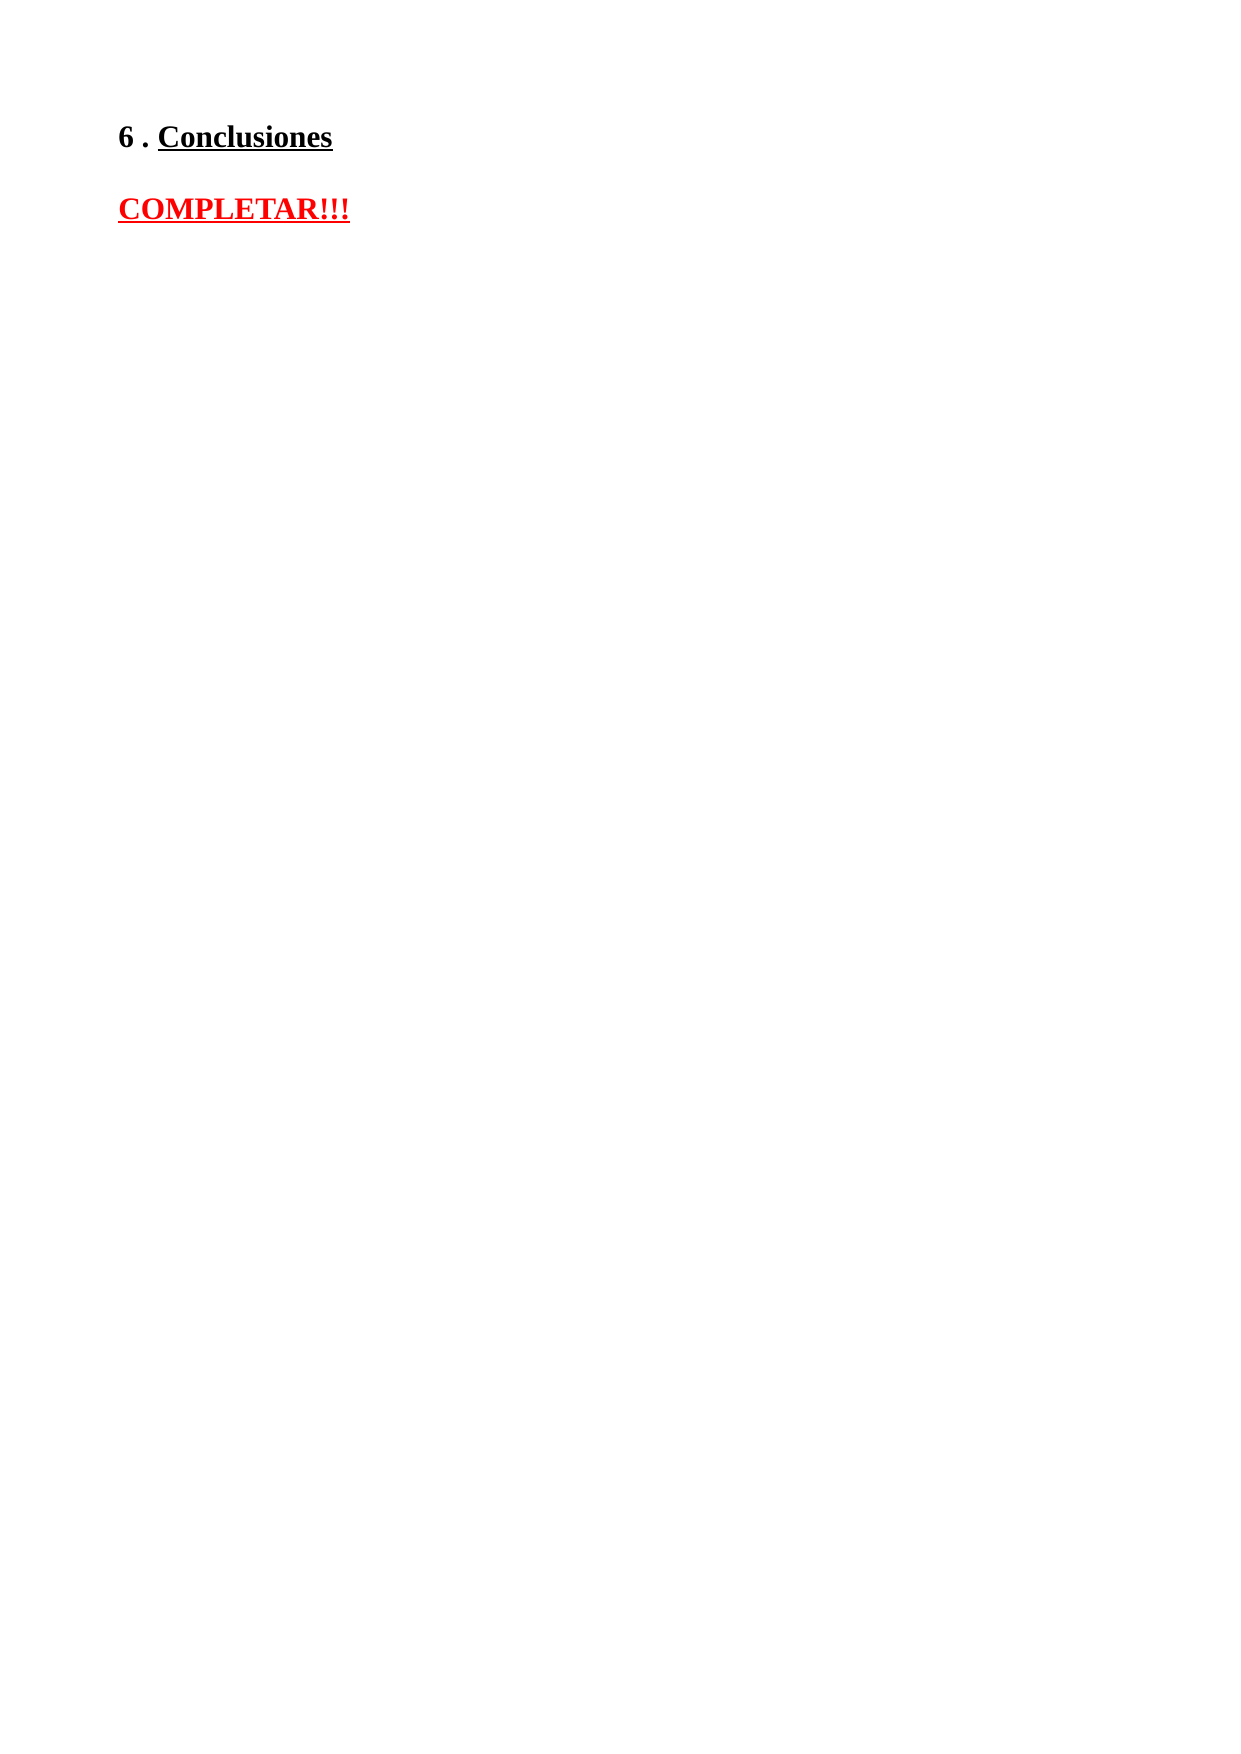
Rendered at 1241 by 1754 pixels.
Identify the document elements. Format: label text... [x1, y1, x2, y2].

text 6 . Conclusiones [118, 118, 1122, 154]
text COMPLETAR!!! [118, 190, 1122, 226]
